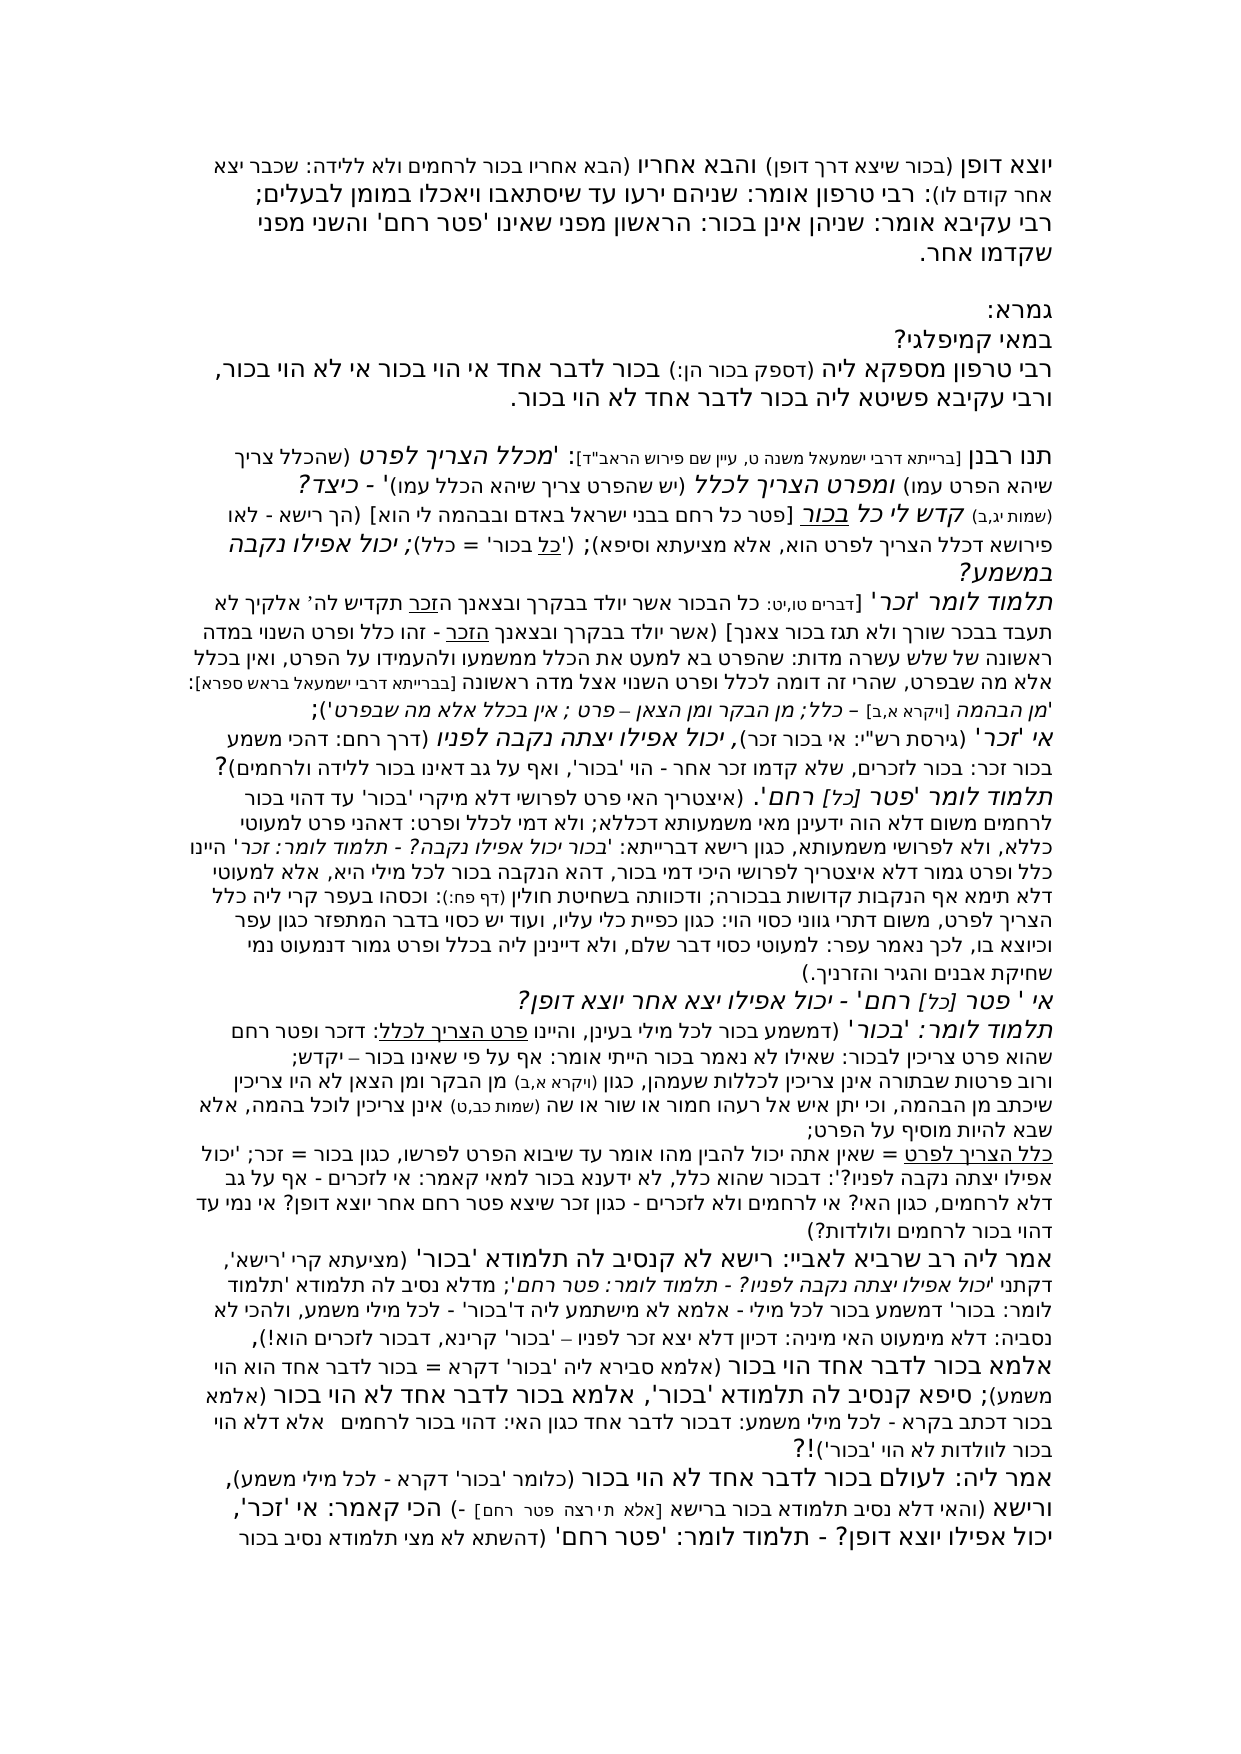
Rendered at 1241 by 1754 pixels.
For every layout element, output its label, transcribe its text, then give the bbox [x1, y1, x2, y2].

text תלמוד לומר 'זכר' [דברים טו,יט: כל הבכור אשר יולד בבקרך ובצאנך הזכר תקדיש לה’ אלקיך לא תעבד בבכר שורך ולא תגז בכור צאנך] (אשר יולד בבקרך ובצאנך הזכר - זהו כלל ופרט השנוי במדה ראשונה של שלש עשרה מדות: שהפרט בא למעט את הכלל ממשמעו ולהעמידו על הפרט, ואין בכלל אלא מה שבפרט, שהרי זה דומה לכלל ופרט השנוי אצל מדה ראשונה [בברייתא דרבי ישמעאל בראש ספרא]: 'מן הבהמה [ויקרא א,ב] – כלל; מן הבקר ומן הצאן – פרט ; אין בכלל אלא מה שבפרט'); [187, 587, 1053, 723]
text תלמוד לומר: 'בכור' (דמשמע בכור לכל מילי בעינן, והיינו פרט הצריך לכלל: דזכר ופטר רחם שהוא פרט צריכין לבכור: שאילו לא נאמר בכור הייתי אומר: אף על פי שאינו בכור – יקדש; [187, 1016, 1053, 1069]
text רבי עקיבא אומר: שניהן אינן בכור: הראשון מפני שאינו 'פטר רחם' והשני מפני שקדמו אחר. [187, 208, 1053, 267]
text אמר ליה רב שרביא לאביי: רישא לא קנסיב לה תלמודא 'בכור' (מציעתא קרי 'רישא', דקתני 'יכול אפילו יצתה נקבה לפניו? - תלמוד לומר: פטר רחם'; מדלא נסיב לה תלמודא 'תלמוד לומר: בכור' דמשמע בכור לכל מילי - אלמא לא מישתמע ליה ד'בכור' - לכל מילי משמע, ולהכי לא נסביה: דלא מימעוט האי מיניה: דכיון דלא יצא זכר לפניו – 'בכור' קרינא, דבכור לזכרים הוא!), אלמא בכור לדבר אחד הוי בכור (אלמא סבירא ליה 'בכור' דקרא = בכור לדבר אחד הוא הוי משמע); סיפא קנסיב לה תלמודא 'בכור', אלמא בכור לדבר אחד לא הוי בכור (אלמא בכור דכתב בקרא - לכל מילי משמע: דבכור לדבר אחד כגון האי: דהוי בכור לרחמים אלא דלא הוי בכור לוולדות לא הוי 'בכור')!? [187, 1244, 1053, 1463]
text אי 'זכר' (גירסת רש"י: אי בכור זכר), יכול אפילו יצתה נקבה לפניו (דרך רחם: דהכי משמע בכור זכר: בכור לזכרים, שלא קדמו זכר אחר - הוי 'בכור', ואף על גב דאינו בכור ללידה ולרחמים)? [187, 723, 1053, 782]
text ורוב פרטות שבתורה אינן צריכין לכללות שעמהן, כגון (ויקרא א,ב) מן הבקר ומן הצאן לא היו צריכין שיכתב מן הבהמה, וכי יתן איש אל רעהו חמור או שור או שה (שמות כב,ט) אינן צריכין לוכל בהמה, אלא שבא להיות מוסיף על הפרט; [187, 1069, 1053, 1142]
text תלמוד לומר 'פטר [כל] רחם'. (איצטריך האי פרט לפרושי דלא מיקרי 'בכור' עד דהוי בכור לרחמים משום דלא הוה ידעינן מאי משמעותא דכללא; ולא דמי לכלל ופרט: דאהני פרט למעוטי כללא, ולא לפרושי משמעותא, כגון רישא דברייתא: 'בכור יכול אפילו נקבה? - תלמוד לומר: זכר' היינו כלל ופרט גמור דלא איצטריך לפרושי היכי דמי בכור, דהא הנקבה בכור לכל מילי היא, אלא למעוטי דלא תימא אף הנקבות קדושות בבכורה; ודכוותה בשחיטת חולין (דף פח:): וכסהו בעפר קרי ליה כלל הצריך לפרט, משום דתרי גווני כסוי הוי: כגון כפיית כלי עליו, ועוד יש כסוי בדבר המתפזר כגון עפר וכיוצא בו, לכך נאמר עפר: למעוטי כסוי דבר שלם, ולא דיינינן ליה בכלל ופרט גמור דנמעוט נמי שחיקת אבנים והגיר והזרניך.) [187, 782, 1053, 986]
text גמרא: [187, 296, 1053, 325]
text יוצא דופן (בכור שיצא דרך דופן) והבא אחריו (הבא אחריו בכור לרחמים ולא ללידה: שכבר יצא אחר קודם לו): רבי טרפון אומר: שניהם ירעו עד שיסתאבו ויאכלו במומן לבעלים; [187, 150, 1053, 208]
text במאי קמיפלגי? [187, 325, 1053, 354]
text רבי טרפון מספקא ליה (דספק בכור הן:) בכור לדבר אחד אי הוי בכור אי לא הוי בכור, ורבי עקיבא פשיטא ליה בכור לדבר אחד לא הוי בכור. [187, 354, 1053, 412]
text כלל הצריך לפרט = שאין אתה יכול להבין מהו אומר עד שיבוא הפרט לפרשו, כגון בכור = זכר; 'יכול אפילו יצתה נקבה לפניו?': דבכור שהוא כלל, לא ידענא בכור למאי קאמר: אי לזכרים - אף על גב דלא לרחמים, כגון האי? אי לרחמים ולא לזכרים - כגון זכר שיצא פטר רחם אחר יוצא דופן? אי נמי עד דהוי בכור לרחמים ולולדות?) [187, 1142, 1053, 1244]
text תנו רבנן [ברייתא דרבי ישמעאל משנה ט, עיין שם פירוש הראב"ד]: 'מכלל הצריך לפרט (שהכלל צריך שיהא הפרט עמו) ומפרט הצריך לכלל (יש שהפרט צריך שיהא הכלל עמו)' - כיצד? [187, 441, 1053, 499]
text (שמות יג,ב) קדש לי כל בכור [פטר כל רחם בבני ישראל באדם ובבהמה לי הוא] (הך רישא - לאו פירושא דכלל הצריך לפרט הוא, אלא מציעתא וסיפא); ('כל בכור' = כלל); יכול אפילו נקבה במשמע? [187, 499, 1053, 587]
text אמר ליה: לעולם בכור לדבר אחד לא הוי בכור (כלומר 'בכור' דקרא - לכל מילי משמע), ורישא (והאי דלא נסיב תלמודא בכור ברישא [אלא תירצה פטר רחם] -) הכי קאמר: אי 'זכר', יכול אפילו יוצא דופן? - תלמוד לומר: 'פטר רחם' (דהשתא לא מצי תלמודא נסיב בכור [187, 1463, 1053, 1551]
text אי ' פטר [כל] רחם' - יכול אפילו יצא אחר יוצא דופן? [187, 986, 1053, 1016]
